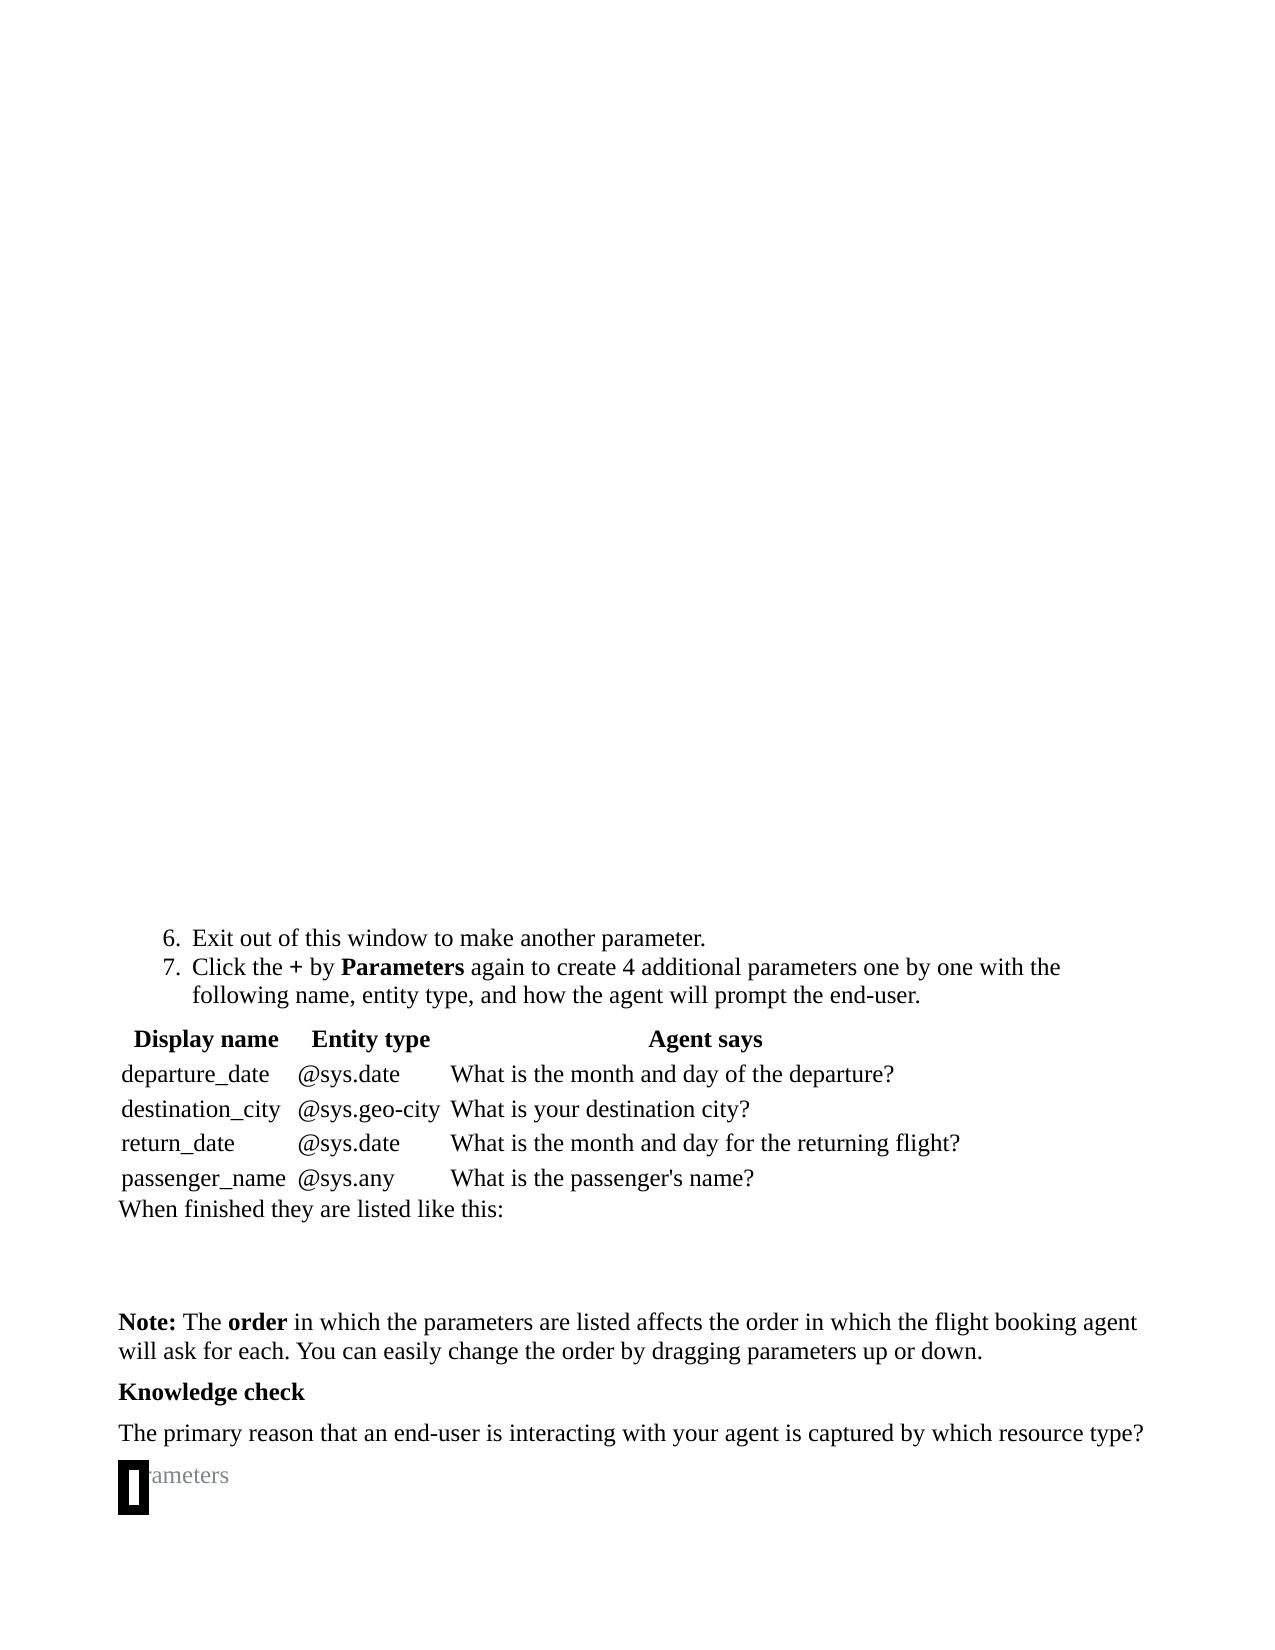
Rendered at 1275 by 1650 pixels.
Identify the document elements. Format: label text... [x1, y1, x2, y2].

list Exit out of this window to make another parameter. [162, 923, 1157, 952]
table_header Entity type [294, 1022, 447, 1056]
table_cell What is the month and day of the departure? [447, 1056, 963, 1091]
table_cell destination_city [118, 1091, 294, 1125]
table_header Agent says [447, 1022, 963, 1056]
table_cell @sys.date [294, 1056, 447, 1091]
table_cell @sys.geo-city [294, 1091, 447, 1125]
table_cell passenger_name [118, 1160, 294, 1194]
table_header Display name [118, 1022, 294, 1056]
text Parameters [149, 1460, 1157, 1488]
table_cell @sys.date [294, 1125, 447, 1160]
table_cell @sys.any [294, 1160, 447, 1194]
table_cell What is the passenger's name? [447, 1160, 963, 1194]
table_cell departure_date [118, 1056, 294, 1091]
text When finished they are listed like this: [118, 1194, 1157, 1223]
text Note: The order in which the parameters are listed affects the order in which the flight booking agent will ask for each. You can easily change the order by dragging parameters up or down. [118, 1307, 1157, 1365]
text Knowledge check [118, 1377, 1157, 1406]
table_cell What is your destination city? [447, 1091, 963, 1125]
table_cell What is the month and day for the returning flight? [447, 1125, 963, 1160]
text The primary reason that an end-user is interacting with your agent is captured by which resource type? [118, 1418, 1157, 1447]
list Click the + by Parameters again to create 4 additional parameters one by one with the following name, entity type, and how the agent will prompt the end-user. [162, 952, 1157, 1009]
table_cell return_date [118, 1125, 294, 1160]
text Parameters [129, 1470, 139, 1505]
